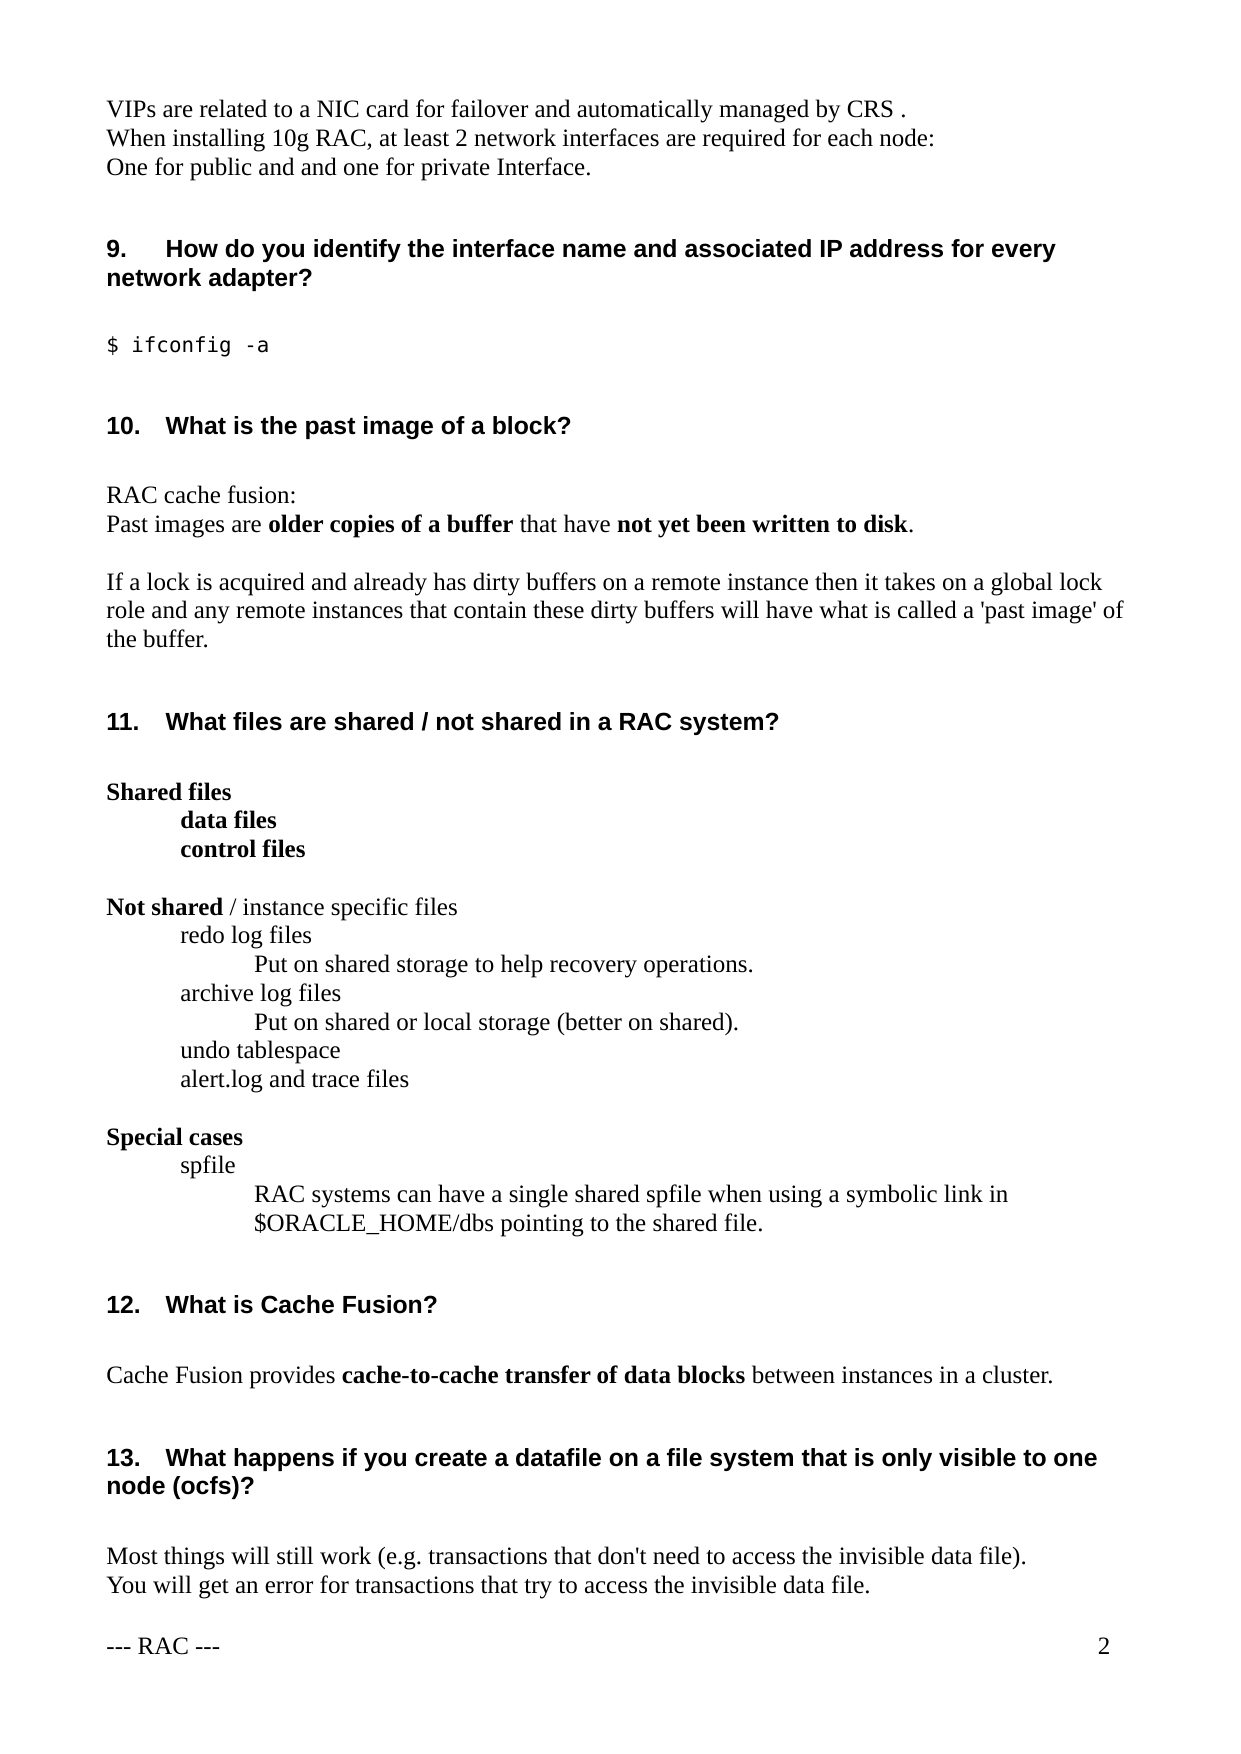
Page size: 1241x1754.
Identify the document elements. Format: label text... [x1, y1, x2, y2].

text Shared files [106, 777, 1134, 805]
text Cache Fusion provides cache-to-cache transfer of data blocks between instances in a cluster. [106, 1360, 1134, 1389]
text Past images are older copies of a buffer that have not yet been written to disk. [106, 509, 1134, 538]
text archive log files [106, 978, 1134, 1007]
text $ ifconfig -a [106, 333, 1134, 357]
text When installing 10g RAC, at least 2 network interfaces are required for each node: [106, 123, 1134, 152]
text redo log files [106, 920, 1134, 949]
text You will get an error for transactions that try to access the invisible data file. [106, 1570, 1134, 1598]
text spfile [106, 1150, 1134, 1179]
text undo tablespace [106, 1035, 1134, 1064]
subtitle How do you identify the interface name and associated IP address for every network adapter? [106, 234, 1134, 292]
subtitle What is the past image of a block? [106, 411, 1134, 439]
text One for public and and one for private Interface. [106, 152, 1134, 181]
text Not shared / instance specific files [106, 892, 1134, 920]
text RAC cache fusion: [106, 481, 1134, 509]
text Special cases [106, 1122, 1134, 1150]
text alert.log and trace files [106, 1064, 1134, 1093]
text Most things will still work (e.g. transactions that don't need to access the invisible data file). [106, 1541, 1134, 1570]
text VIPs are related to a NIC card for failover and automatically managed by CRS . [106, 94, 1134, 123]
text data files [106, 805, 1134, 834]
subtitle What files are shared / not shared in a RAC system? [106, 707, 1134, 735]
text RAC systems can have a single shared spfile when using a symbolic link in $ORACLE_HOME/dbs pointing to the shared file. [180, 1179, 1134, 1237]
subtitle What is Cache Fusion? [106, 1290, 1134, 1319]
text If a lock is acquired and already has dirty buffers on a remote instance then it takes on a global lock role and any remote instances that contain these dirty buffers will have what is called a 'past image' of the buffer. [106, 567, 1134, 653]
text Put on shared or local storage (better on shared). [106, 1007, 1134, 1035]
text control files [106, 834, 1134, 863]
text Put on shared storage to help recovery operations. [106, 949, 1134, 978]
subtitle What happens if you create a datafile on a file system that is only visible to one node (ocfs)? [106, 1443, 1134, 1500]
